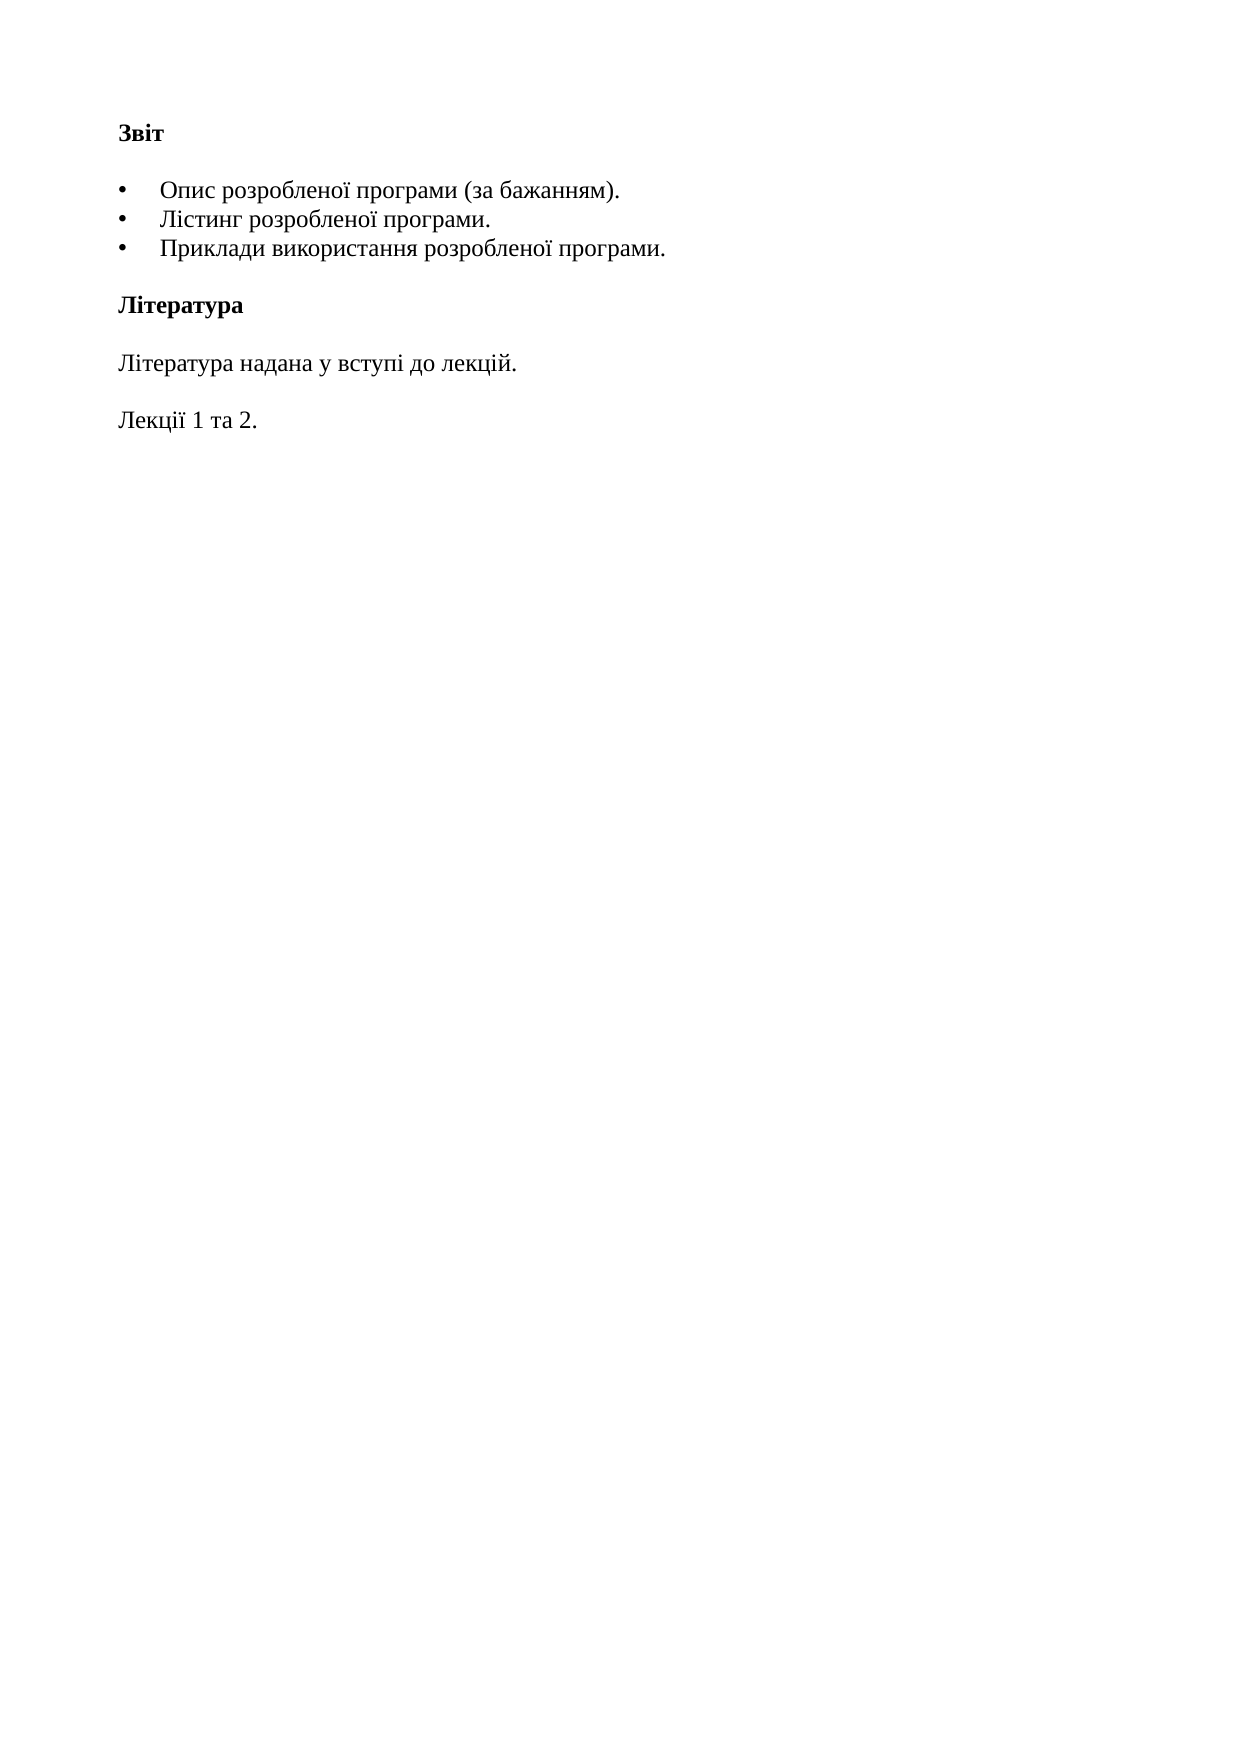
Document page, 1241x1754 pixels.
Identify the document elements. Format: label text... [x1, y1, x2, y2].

list Приклади використання розробленої програми. [118, 233, 1122, 262]
list Опис розробленої програми (за бажанням). [118, 176, 1122, 204]
text Лекції 1 та 2. [118, 406, 1122, 434]
list Лістинг розробленої програми. [118, 204, 1122, 233]
text Література надана у вступі до лекцій. [118, 348, 1122, 377]
text Література [118, 291, 1122, 319]
text Звіт [118, 118, 1122, 147]
